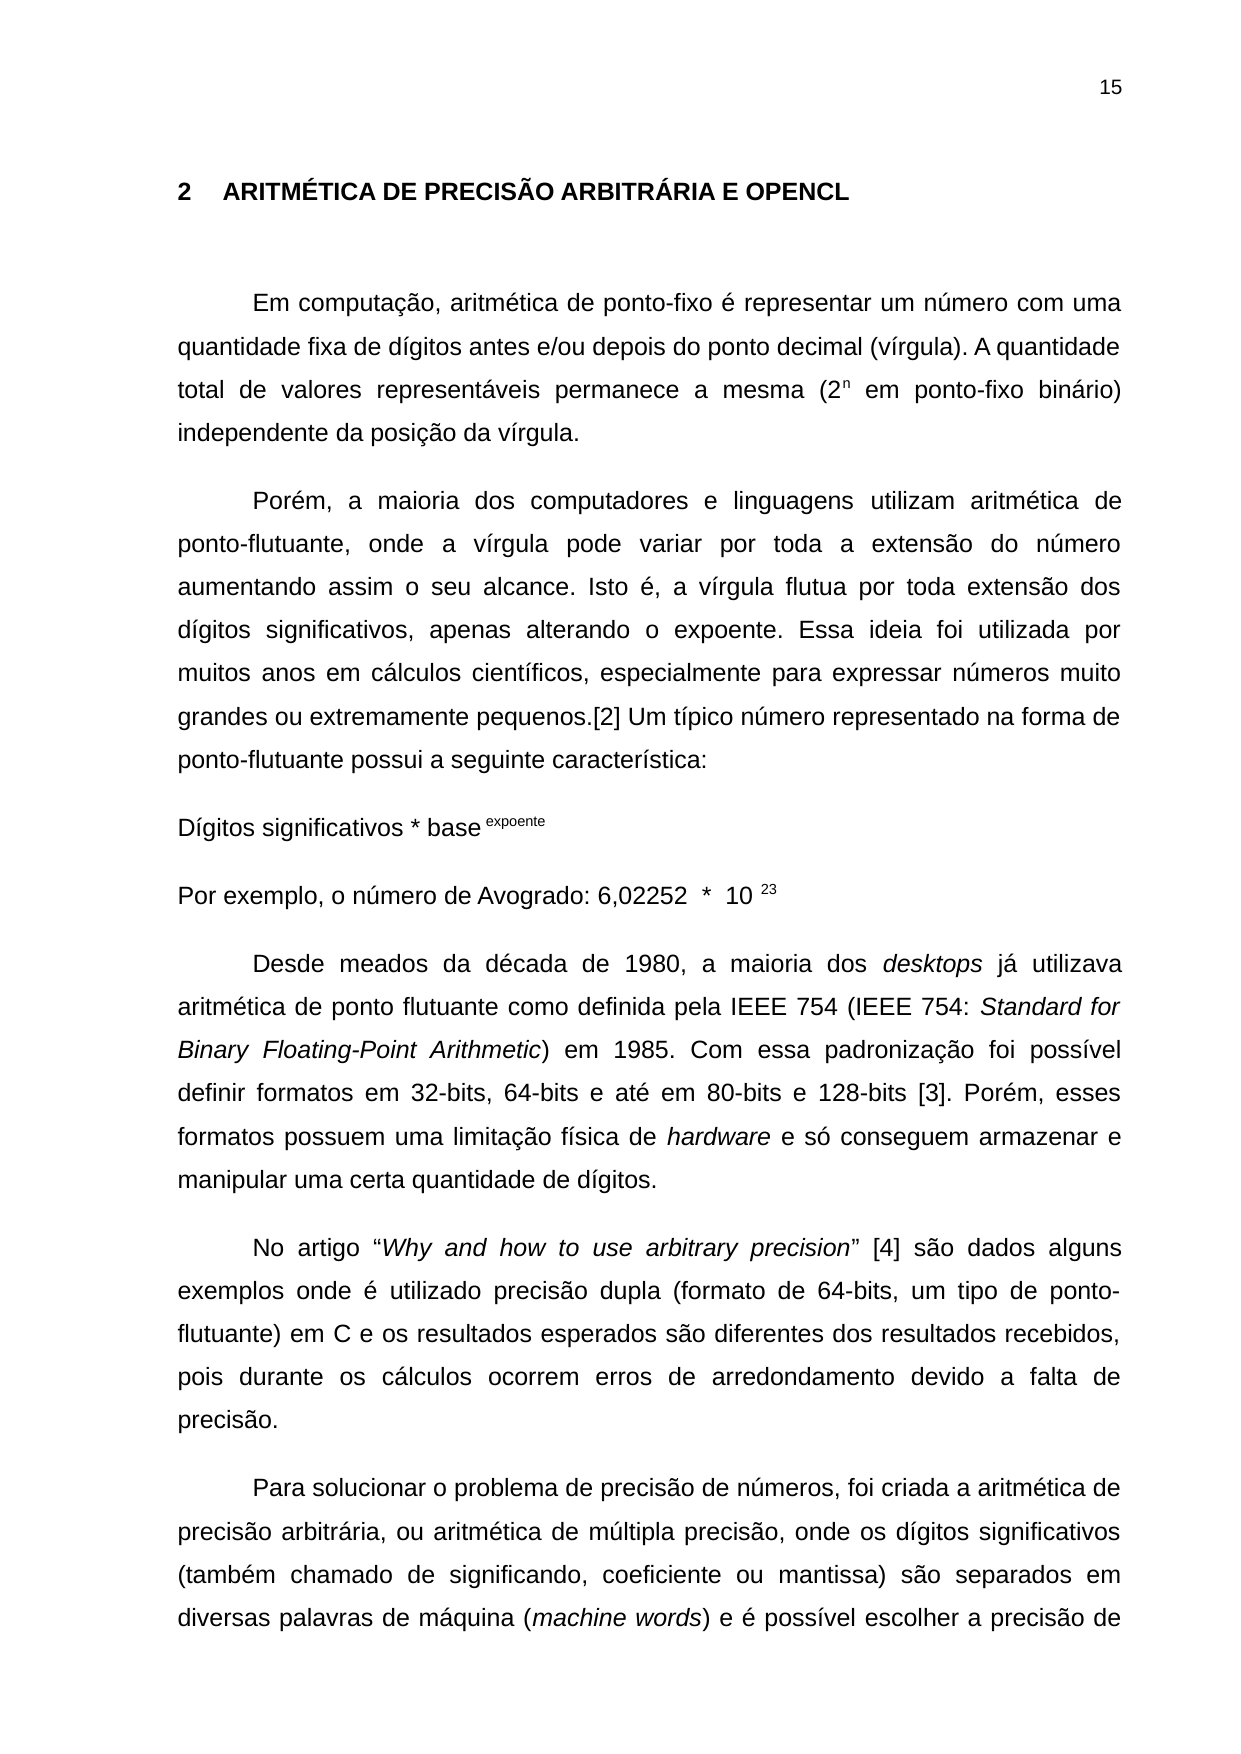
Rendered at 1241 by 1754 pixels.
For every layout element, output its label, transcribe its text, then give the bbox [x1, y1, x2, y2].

text Desde meados da década de 1980, a maioria dos desktops já utilizava aritmética de ponto flutuante como definida pela IEEE 754 (IEEE 754: Standard for Binary Floating-Point Arithmetic) em 1985. Com essa padronização foi possível definir formatos em 32-bits, 64-bits e até em 80-bits e 128-bits [3]. Porém, esses formatos possuem uma limitação física de hardware e só conseguem armazenar e manipular uma certa quantidade de dígitos. [177, 949, 1122, 1193]
text Em computação, aritmética de ponto-fixo é representar um número com uma quantidade fixa de dígitos antes e/ou depois do ponto decimal (vírgula). A quantidade total de valores representáveis permanece a mesma (2n em ponto-fixo binário) independente da posição da vírgula. [177, 288, 1122, 447]
text Para solucionar o problema de precisão de números, foi criada a aritmética de precisão arbitrária, ou aritmética de múltipla precisão, onde os dígitos significativos (também chamado de significando, coeficiente ou mantissa) são separados em diversas palavras de máquina (machine words) e é possível escolher a precisão de [177, 1473, 1122, 1632]
text Dígitos significativos * base expoente [177, 813, 1122, 842]
text No artigo “Why and how to use arbitrary precision” [4] são dados alguns exemplos onde é utilizado precisão dupla (formato de 64-bits, um tipo de ponto-flutuante) em C e os resultados esperados são diferentes dos resultados recebidos, pois durante os cálculos ocorrem erros de arredondamento devido a falta de precisão. [177, 1233, 1122, 1434]
subtitle 2 ARITMÉTICA DE PRECISÃO ARBITRÁRIA E OPENCL [177, 177, 1122, 206]
text Por exemplo, o número de Avogrado: 6,02252 * 10 23 [177, 881, 1122, 910]
text Porém, a maioria dos computadores e linguagens utilizam aritmética de ponto-flutuante, onde a vírgula pode variar por toda a extensão do número aumentando assim o seu alcance. Isto é, a vírgula flutua por toda extensão dos dígitos significativos, apenas alterando o expoente. Essa ideia foi utilizada por muitos anos em cálculos científicos, especialmente para expressar números muito grandes ou extremamente pequenos.[2] Um típico número representado na forma de ponto-flutuante possui a seguinte característica: [177, 486, 1122, 773]
